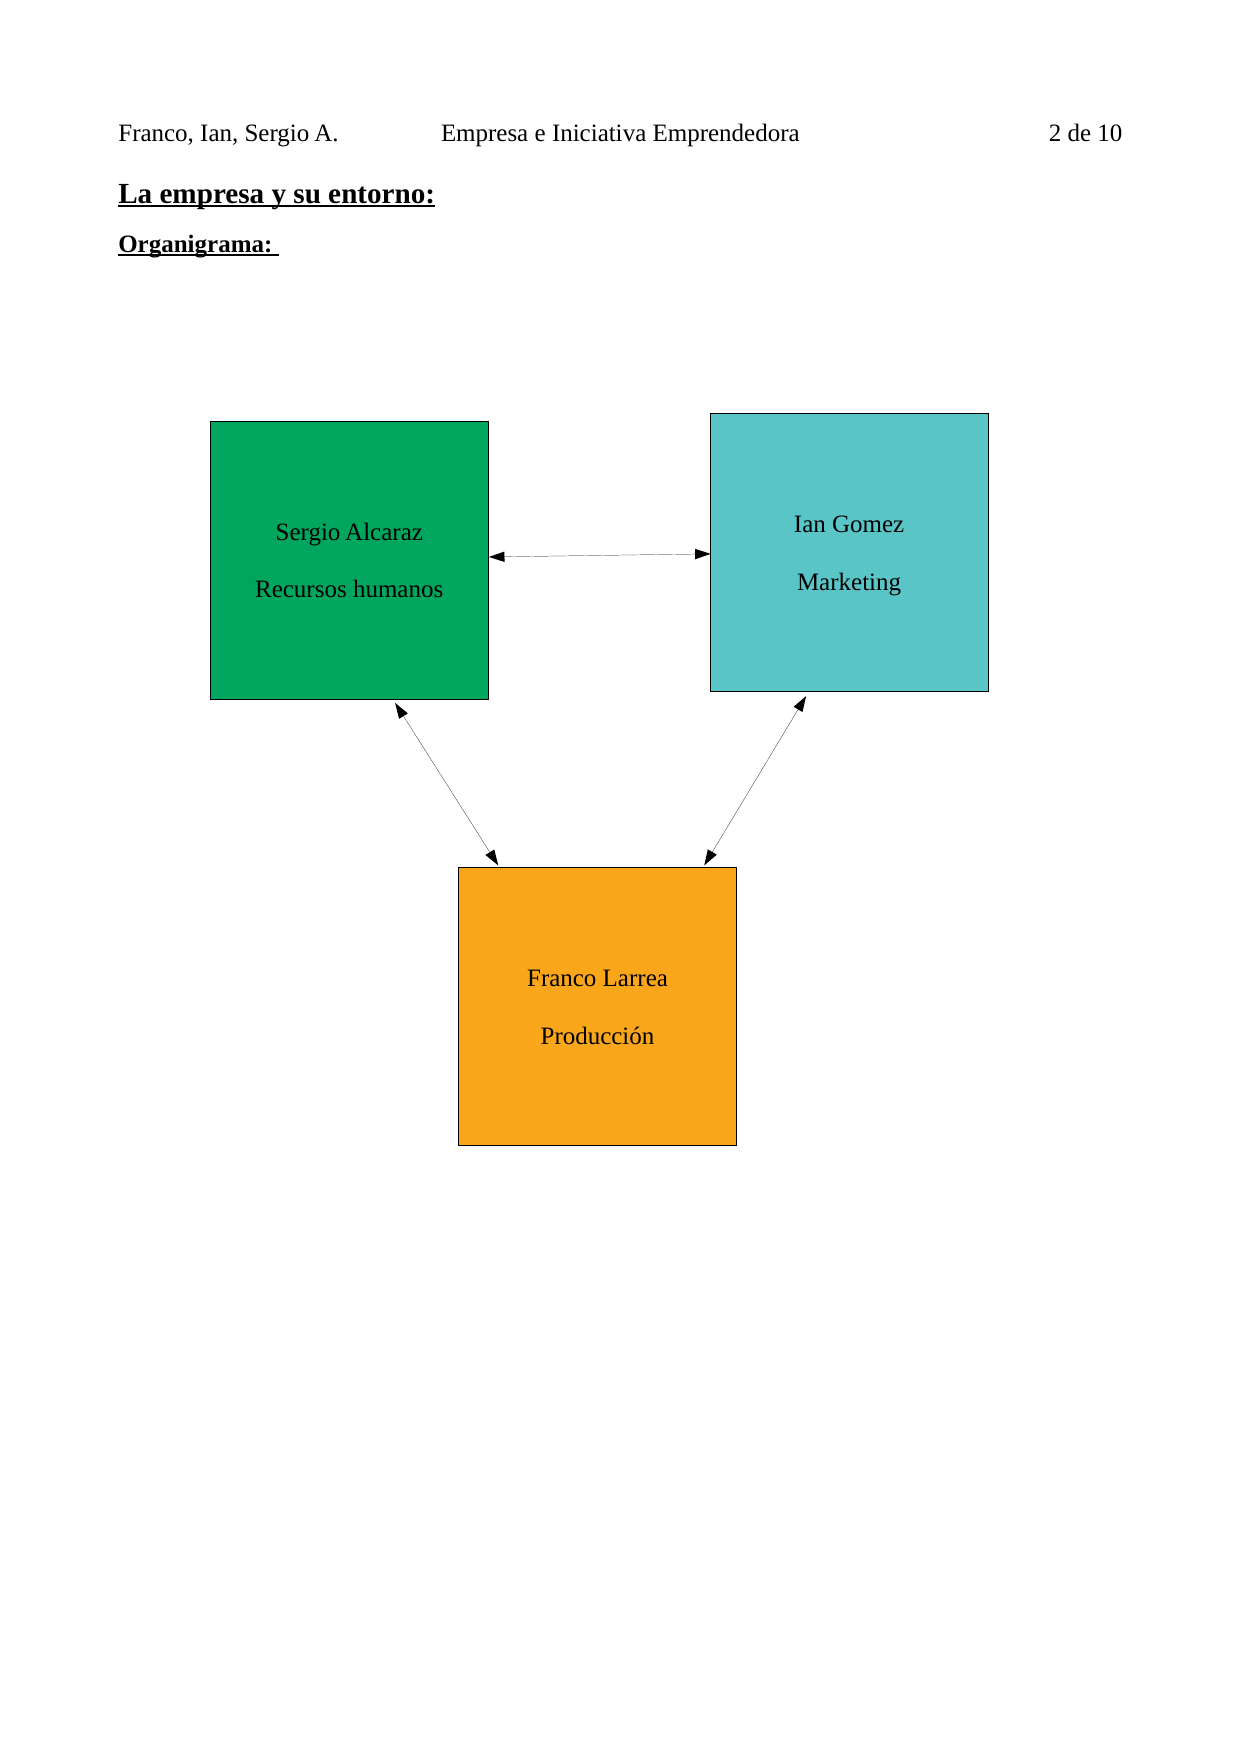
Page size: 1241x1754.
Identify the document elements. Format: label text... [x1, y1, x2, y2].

text La empresa y su entorno: [118, 176, 1122, 210]
text Organigrama: [118, 229, 1122, 258]
